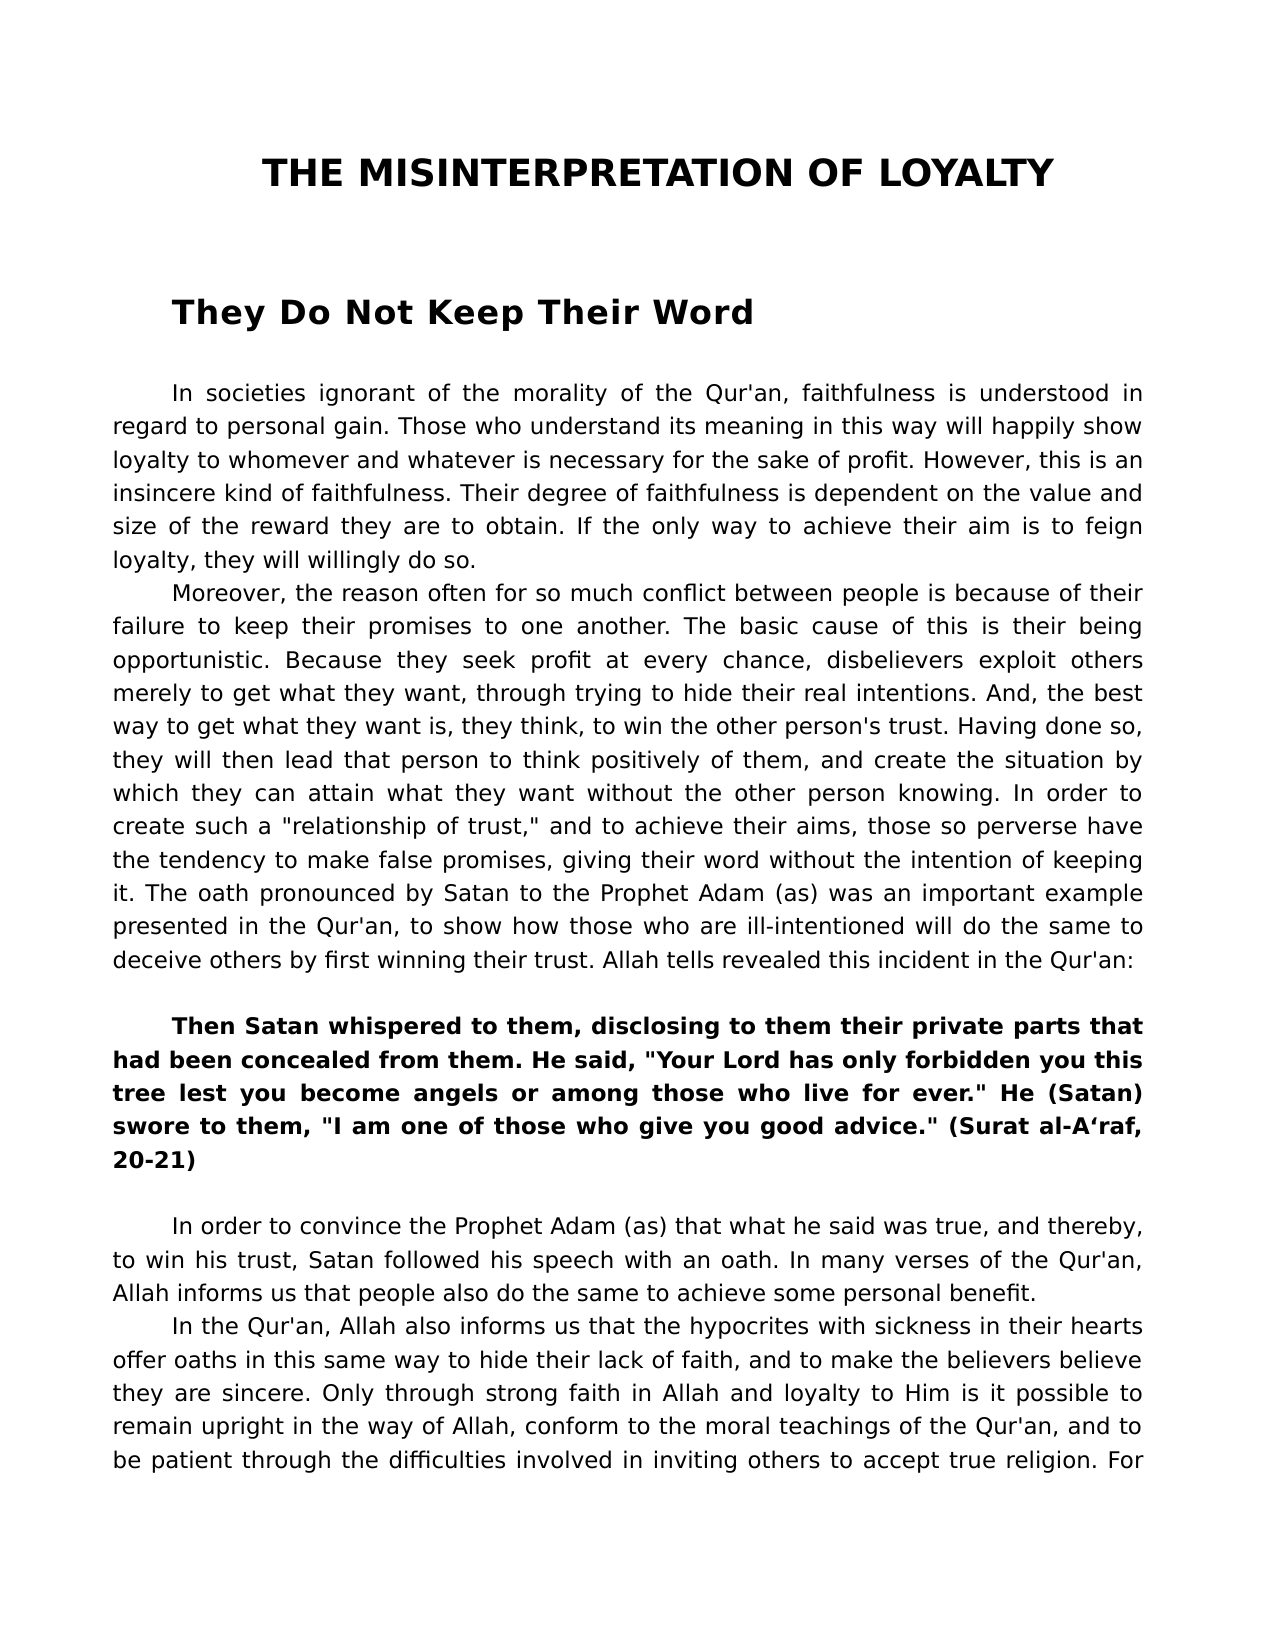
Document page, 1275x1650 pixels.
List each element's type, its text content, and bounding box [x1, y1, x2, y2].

text Then Satan whispered to them, disclosing to them their private parts that had been concealed from them. He said, "Your Lord has only forbidden you this tree lest you become angels or among those who live for ever." He (Satan) swore to them, "I am one of those who give you good advice." (Surat al-A‘raf, 20-21) [112, 1008, 1145, 1175]
text In order to convince the Prophet Adam (as) that what he said was true, and thereby, to win his trust, Satan followed his speech with an oath. In many verses of the Qur'an, Allah informs us that people also do the same to achieve some personal benefit. [112, 1208, 1145, 1308]
text They Do Not Keep Their Word [112, 291, 1145, 333]
text Moreover, the reason often for so much conflict between people is because of their failure to keep their promises to one another. The basic cause of this is their being opportunistic. Because they seek profit at every chance, disbelievers exploit others merely to get what they want, through trying to hide their real intentions. And, the best way to get what they want is, they think, to win the other person's trust. Having done so, they will then lead that person to think positively of them, and create the situation by which they can attain what they want without the other person knowing. In order to create such a "relationship of trust," and to achieve their aims, those so perverse have the tendency to make false promises, giving their word without the intention of keeping it. The oath pronounced by Satan to the Prophet Adam (as) was an important example presented in the Qur'an, to show how those who are ill-intentioned will do the same to deceive others by first winning their trust. Allah tells revealed this incident in the Qur'an: [112, 575, 1145, 975]
text In societies ignorant of the morality of the Qur'an, faithfulness is understood in regard to personal gain. Those who understand its meaning in this way will happily show loyalty to whomever and whatever is necessary for the sake of profit. However, this is an insincere kind of faithfulness. Their degree of faithfulness is dependent on the value and size of the reward they are to obtain. If the only way to achieve their aim is to feign loyalty, they will willingly do so. [112, 375, 1145, 575]
text THE MISINTERPRETATION OF LOYALTY [112, 148, 1145, 196]
text In the Qur'an, Allah also informs us that the hypocrites with sickness in their hearts offer oaths in this same way to hide their lack of faith, and to make the believers believe they are sincere. Only through strong faith in Allah and loyalty to Him is it possible to remain upright in the way of Allah, conform to the moral teachings of the Qur'an, and to be patient through the difficulties involved in inviting others to accept true religion. For [112, 1308, 1145, 1475]
